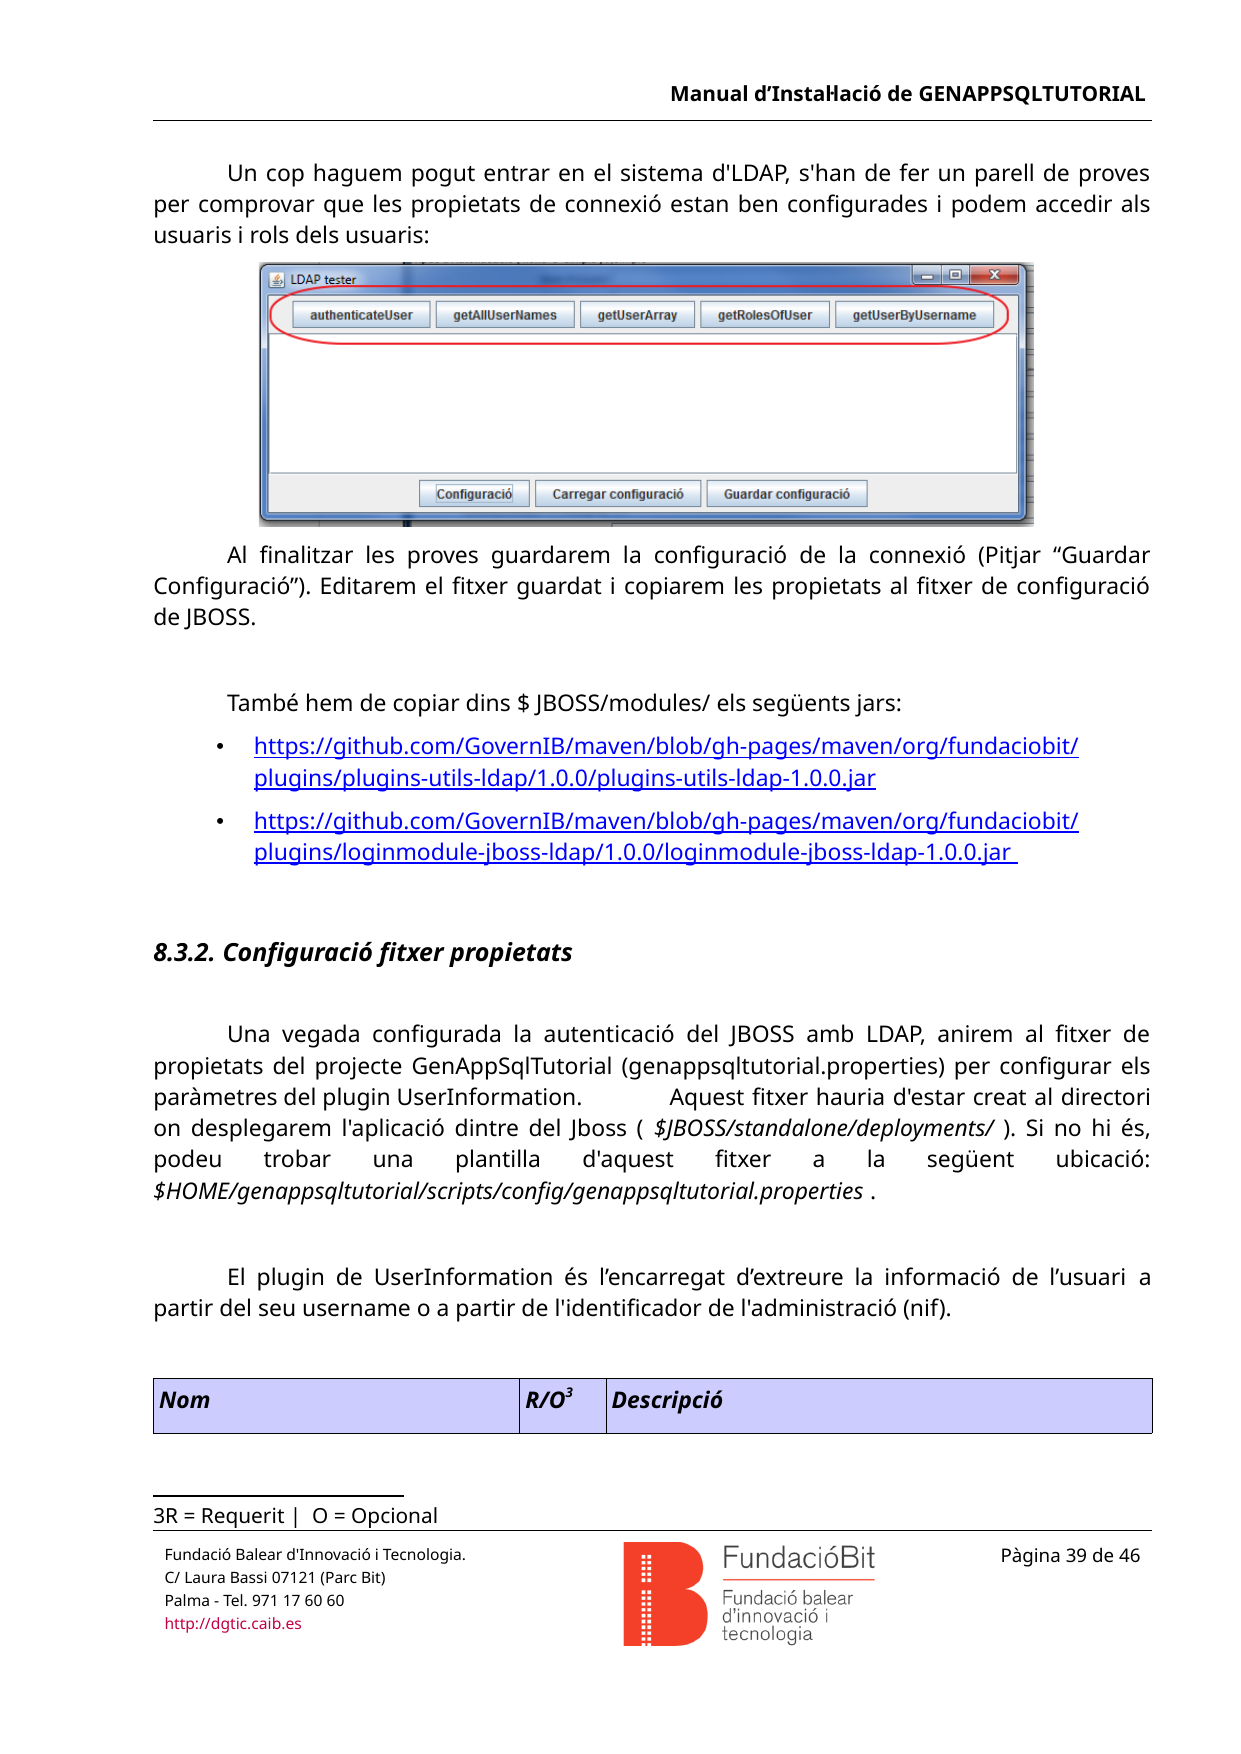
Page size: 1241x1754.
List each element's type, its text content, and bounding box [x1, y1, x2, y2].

text Un cop haguem pogut entrar en el sistema d'LDAP, s'han de fer un parell de proves per comprovar que les propietats de connexió estan ben configurades i podem accedir als usuaris i rols dels usuaris: [153, 156, 1152, 250]
list https://github.com/GovernIB/maven/blob/gh-pages/maven/org/fundaciobit/plugins/plugins-utils-ldap/1.0.0/plugins-utils-ldap-1.0.0.jar [216, 730, 1152, 793]
picture [258, 262, 1034, 527]
text Una vegada configurada la autenticació del JBOSS amb LDAP, anirem al fitxer de propietats del projecte GenAppSqlTutorial (genappsqltutorial.properties) per configurar els paràmetres del plugin UserInformation. Aquest fitxer hauria d'estar creat al directori on desplegarem l'aplicació dintre del Jboss ( $JBOSS/standalone/deployments/ ). Si no hi és, podeu trobar una plantilla d'aquest fitxer a la següent ubicació: $HOME/genappsqltutorial/scripts/config/genappsqltutorial.properties . [153, 1018, 1152, 1206]
picture [623, 1542, 875, 1646]
text També hem de copiar dins $ JBOSS/modules/ els següents jars: [153, 687, 1152, 718]
table_header R/O [520, 1379, 606, 1433]
text Al finalitzar les proves guardarem la configuració de la connexió (Pitjar “Guardar Configuració”). Editarem el fitxer guardat i copiarem les propietats al fitxer de configuració de JBOSS. [153, 539, 1152, 632]
table_header Descripció [607, 1379, 1152, 1433]
text El plugin de UserInformation és l’encarregat d’extreure la informació de l’usuari a partir del seu username o a partir de l'identificador de l'administració (nif). [153, 1261, 1152, 1323]
subtitle Configuració fitxer propietats [153, 935, 1152, 969]
list https://github.com/GovernIB/maven/blob/gh-pages/maven/org/fundaciobit/plugins/loginmodule-jboss-ldap/1.0.0/loginmodule-jboss-ldap-1.0.0.jar [216, 804, 1152, 867]
table_header Nom [154, 1379, 519, 1433]
